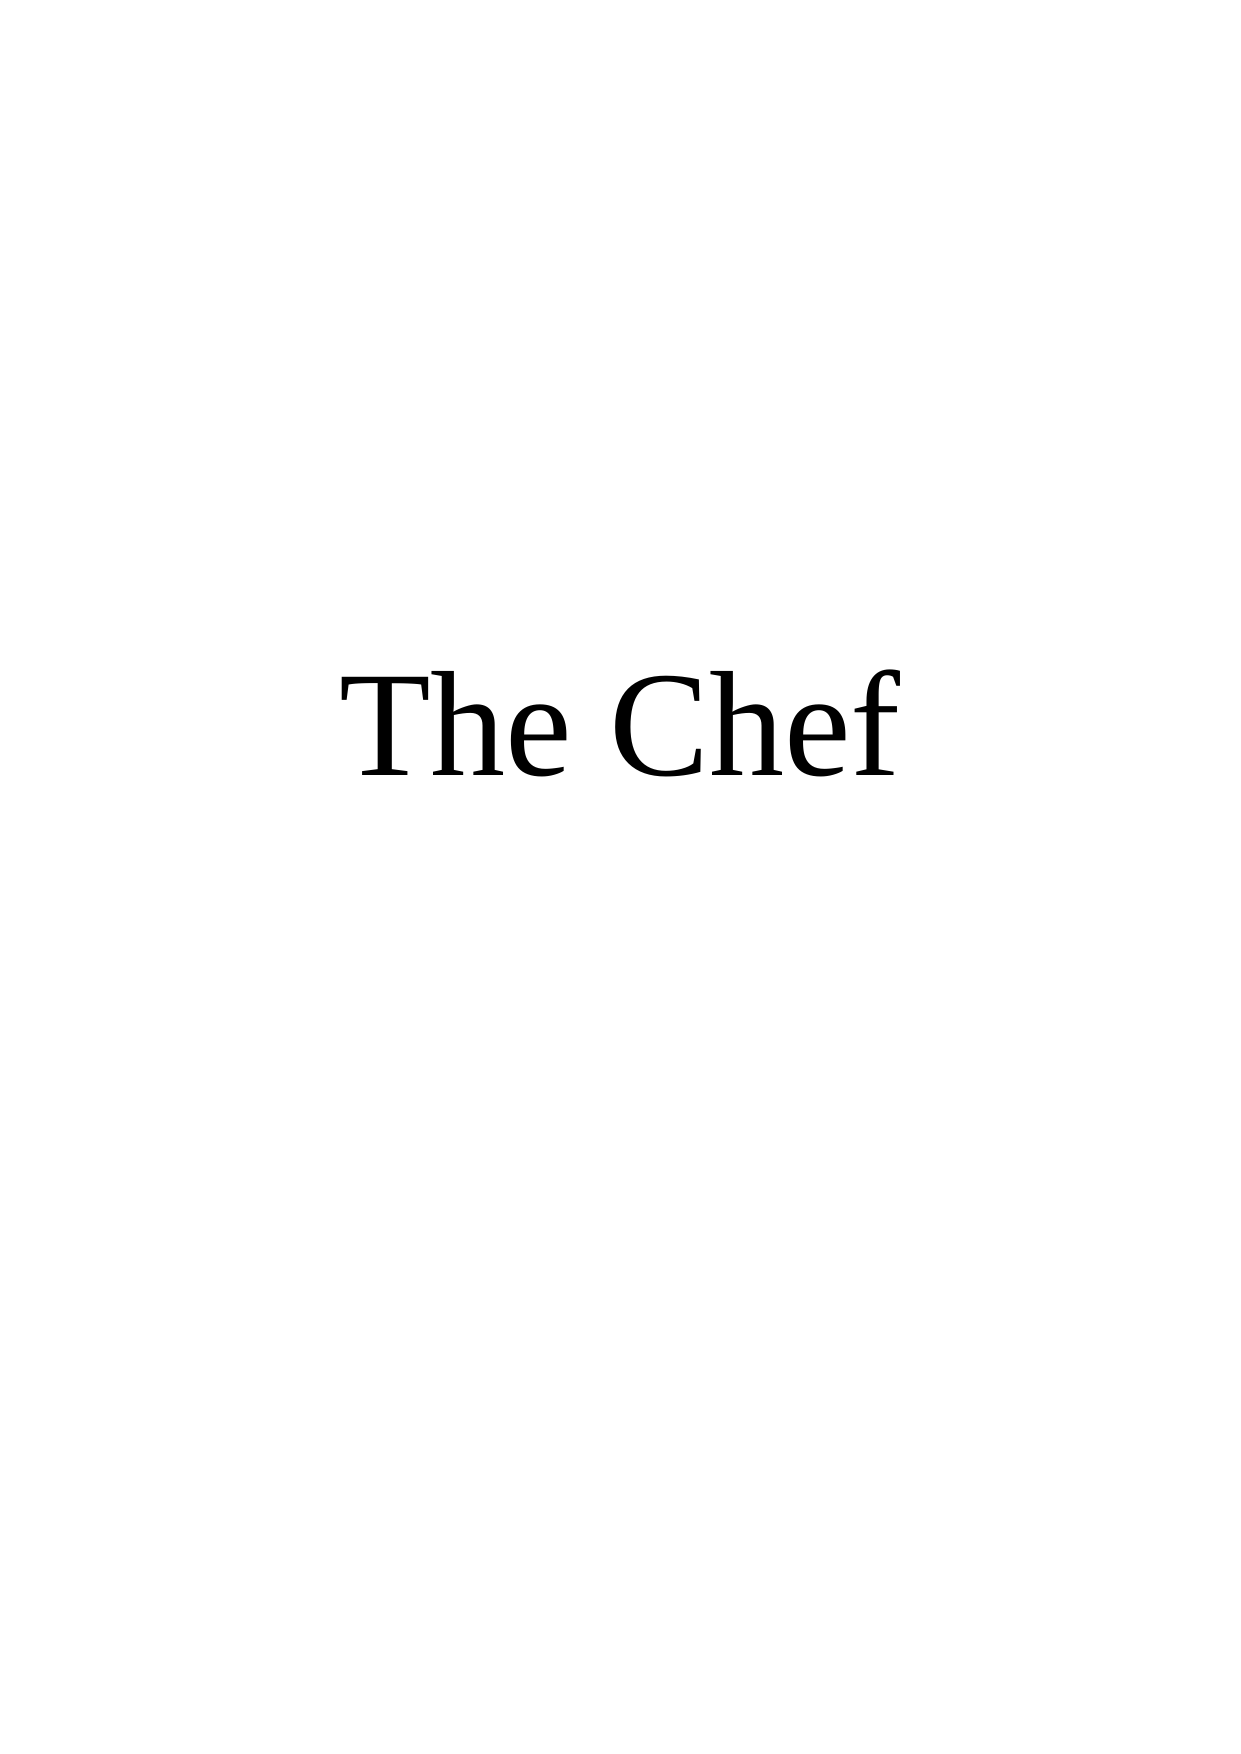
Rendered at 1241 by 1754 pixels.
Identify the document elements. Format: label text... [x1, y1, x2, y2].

text The Chef [118, 636, 1122, 808]
